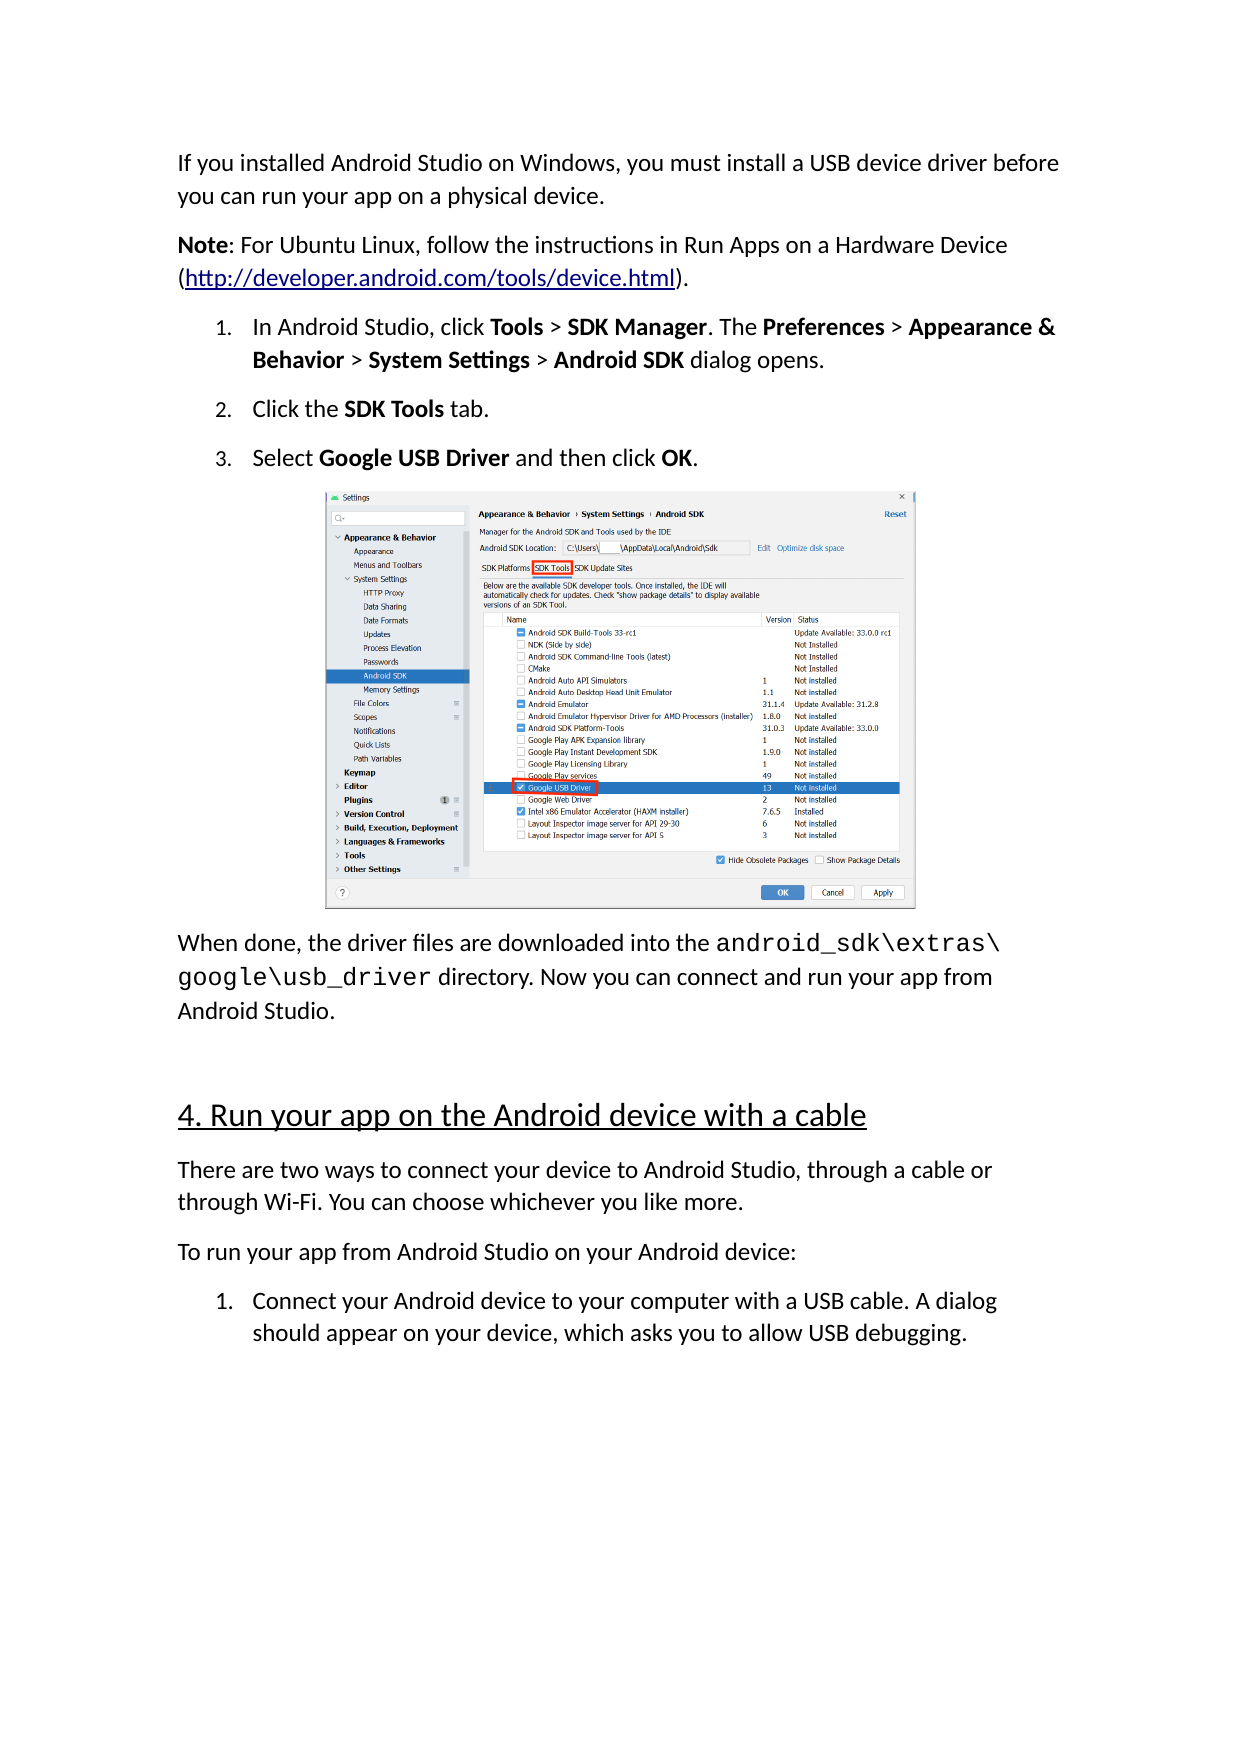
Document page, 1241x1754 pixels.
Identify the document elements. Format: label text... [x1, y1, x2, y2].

text To run your app from Android Studio on your Android device: [177, 1236, 1063, 1266]
text Note: For Ubuntu Linux, follow the instructions in Run Apps on a Hardware Device (http://developer.android.com/tools/device.html). [177, 229, 1063, 293]
list Click the SDK Tools tab. [215, 393, 1063, 424]
text When done, the driver files are downloaded into the android_sdk\extras\google\usb_driver directory. Now you can connect and run your app from Android Studio. [177, 927, 1063, 1026]
text There are two ways to connect your device to Android Studio, through a cable or through Wi-Fi. You can choose whichever you like more. [177, 1154, 1063, 1217]
text If you installed Android Studio on Windows, you must install a USB device driver before you can run your app on a physical device. [177, 148, 1063, 211]
list Select Google USB Driver and then click OK. [215, 442, 1063, 473]
list In Android Studio, click Tools > SDK Manager. The Preferences > Appearance & Behavior > System Settings > Android SDK dialog opens. [215, 311, 1063, 374]
list Connect your Android device to your computer with a USB cable. A dialog should appear on your device, which asks you to allow USB debugging. [215, 1285, 1063, 1348]
text 4. Run your app on the Android device with a cable [177, 1093, 1063, 1134]
